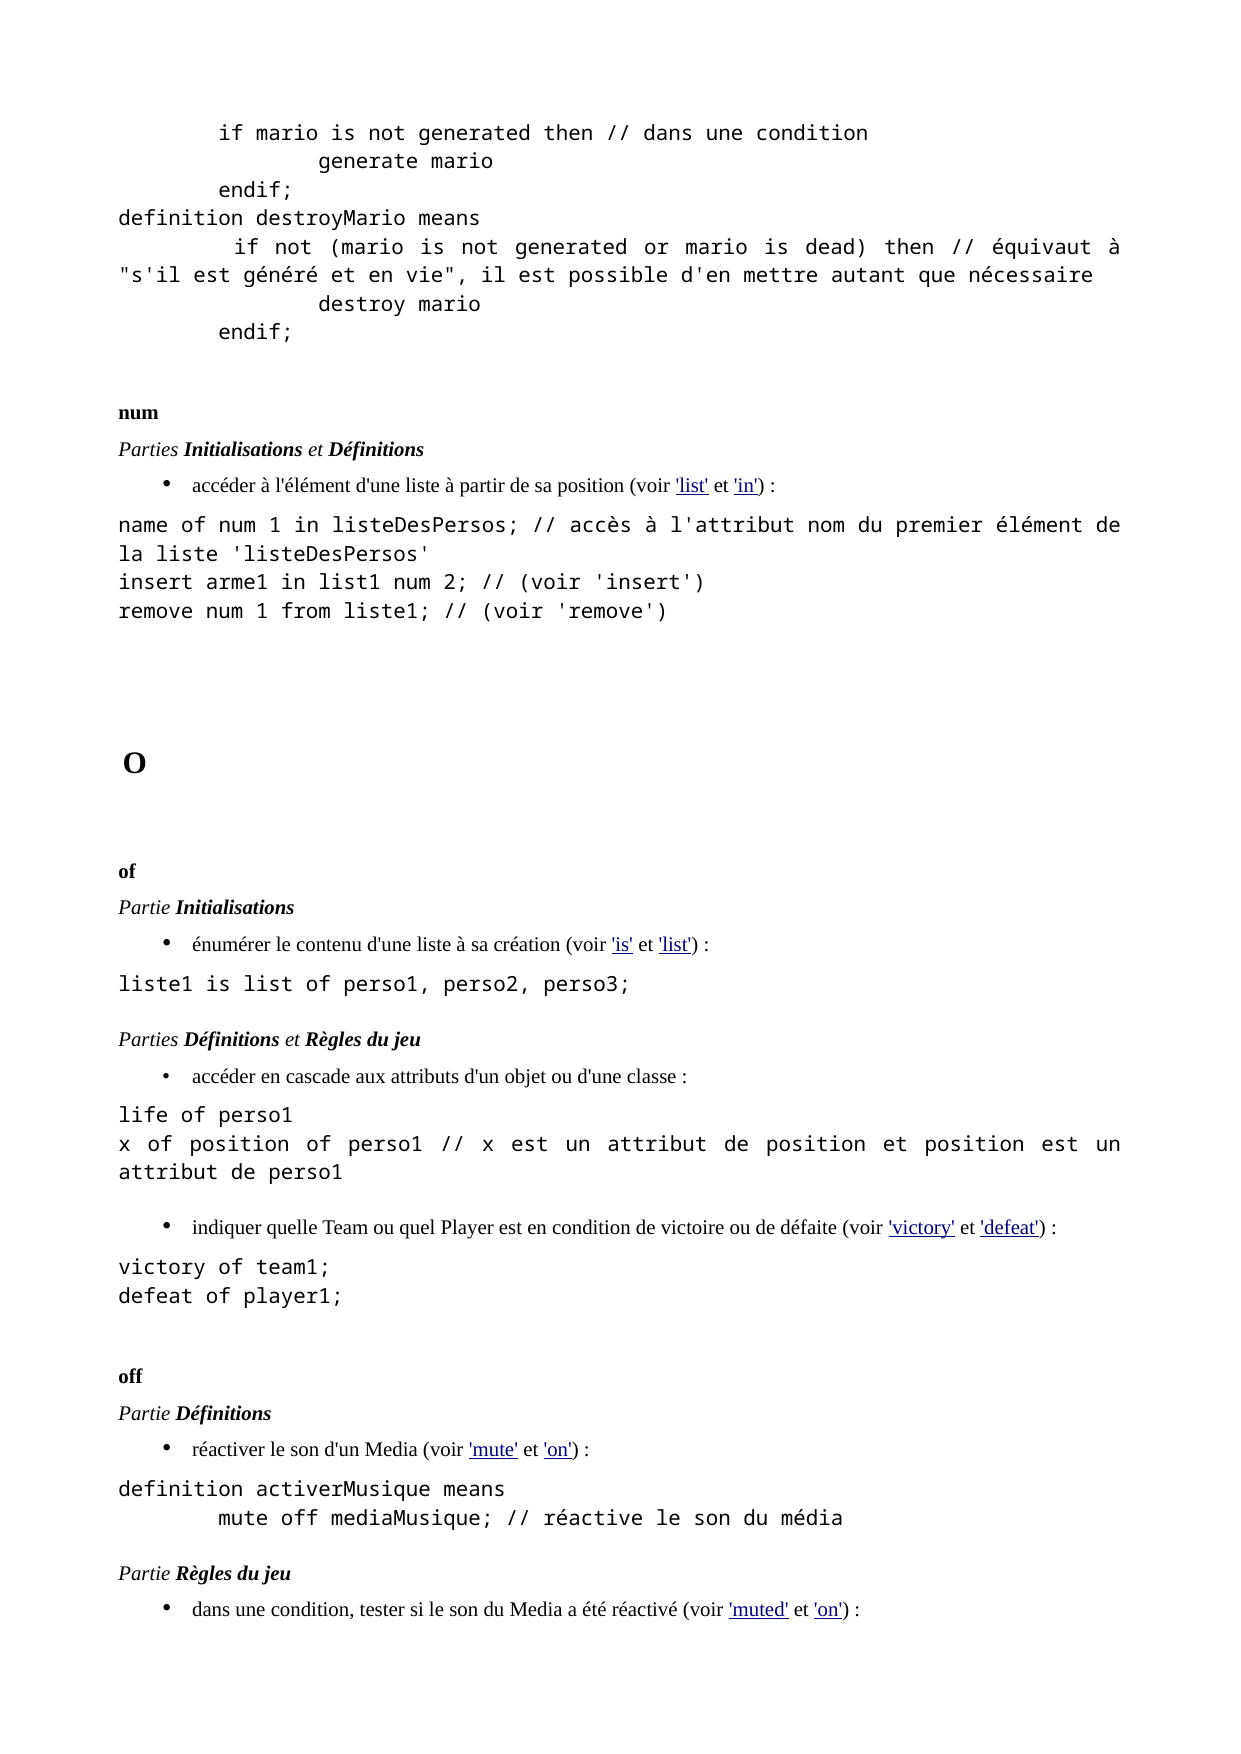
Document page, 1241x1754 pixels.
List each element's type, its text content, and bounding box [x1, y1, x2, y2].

list réactiver le son d'un Media (voir 'mute' et 'on') : [162, 1437, 1122, 1462]
text Parties Initialisations et Définitions [118, 437, 1122, 461]
text generate mario [118, 147, 1122, 175]
text Partie Initialisations [118, 895, 1122, 919]
list dans une condition, tester si le son du Media a été réactivé (voir 'muted' et 'on') : [162, 1597, 1122, 1622]
text life of perso1 [118, 1100, 1122, 1129]
subtitle off [118, 1364, 1122, 1388]
subtitle num [118, 400, 1122, 424]
text definition destroyMario means [118, 203, 1122, 232]
text x of position of perso1 // x est un attribut de position et position est un attribut de perso1 [118, 1129, 1122, 1186]
list indiquer quelle Team ou quel Player est en condition de victoire ou de défaite (voir 'victory' et 'defeat') : [162, 1215, 1122, 1240]
text victory of team1; [118, 1252, 1122, 1281]
text endif; [118, 317, 1122, 346]
text insert arme1 in list1 num 2; // (voir 'insert') [118, 567, 1122, 596]
text endif; [118, 175, 1122, 203]
list accéder en cascade aux attributs d'un objet ou d'une classe : [162, 1064, 1122, 1088]
text defeat of player1; [118, 1281, 1122, 1309]
text destroy mario [118, 289, 1122, 317]
text remove num 1 from liste1; // (voir 'remove') [118, 596, 1122, 624]
subtitle O [118, 740, 1122, 785]
text if mario is not generated then // dans une condition [118, 118, 1122, 147]
list énumérer le contenu d'une liste à sa création (voir 'is' et 'list') : [162, 932, 1122, 957]
text Partie Règles du jeu [118, 1561, 1122, 1585]
text Parties Définitions et Règles du jeu [118, 1027, 1122, 1051]
subtitle of [118, 859, 1122, 883]
text definition activerMusique means [118, 1474, 1122, 1503]
list accéder à l'élément d'une liste à partir de sa position (voir 'list' et 'in') : [162, 473, 1122, 498]
text name of num 1 in listeDesPersos; // accès à l'attribut nom du premier élément de la liste 'listeDesPersos' [118, 511, 1122, 567]
text mute off mediaMusique; // réactive le son du média [118, 1503, 1122, 1531]
text if not (mario is not generated or mario is dead) then // équivaut à "s'il est généré et en vie", il est possible d'en mettre autant que nécessaire [118, 232, 1122, 289]
text liste1 is list of perso1, perso2, perso3; [118, 969, 1122, 998]
text Partie Définitions [118, 1400, 1122, 1424]
